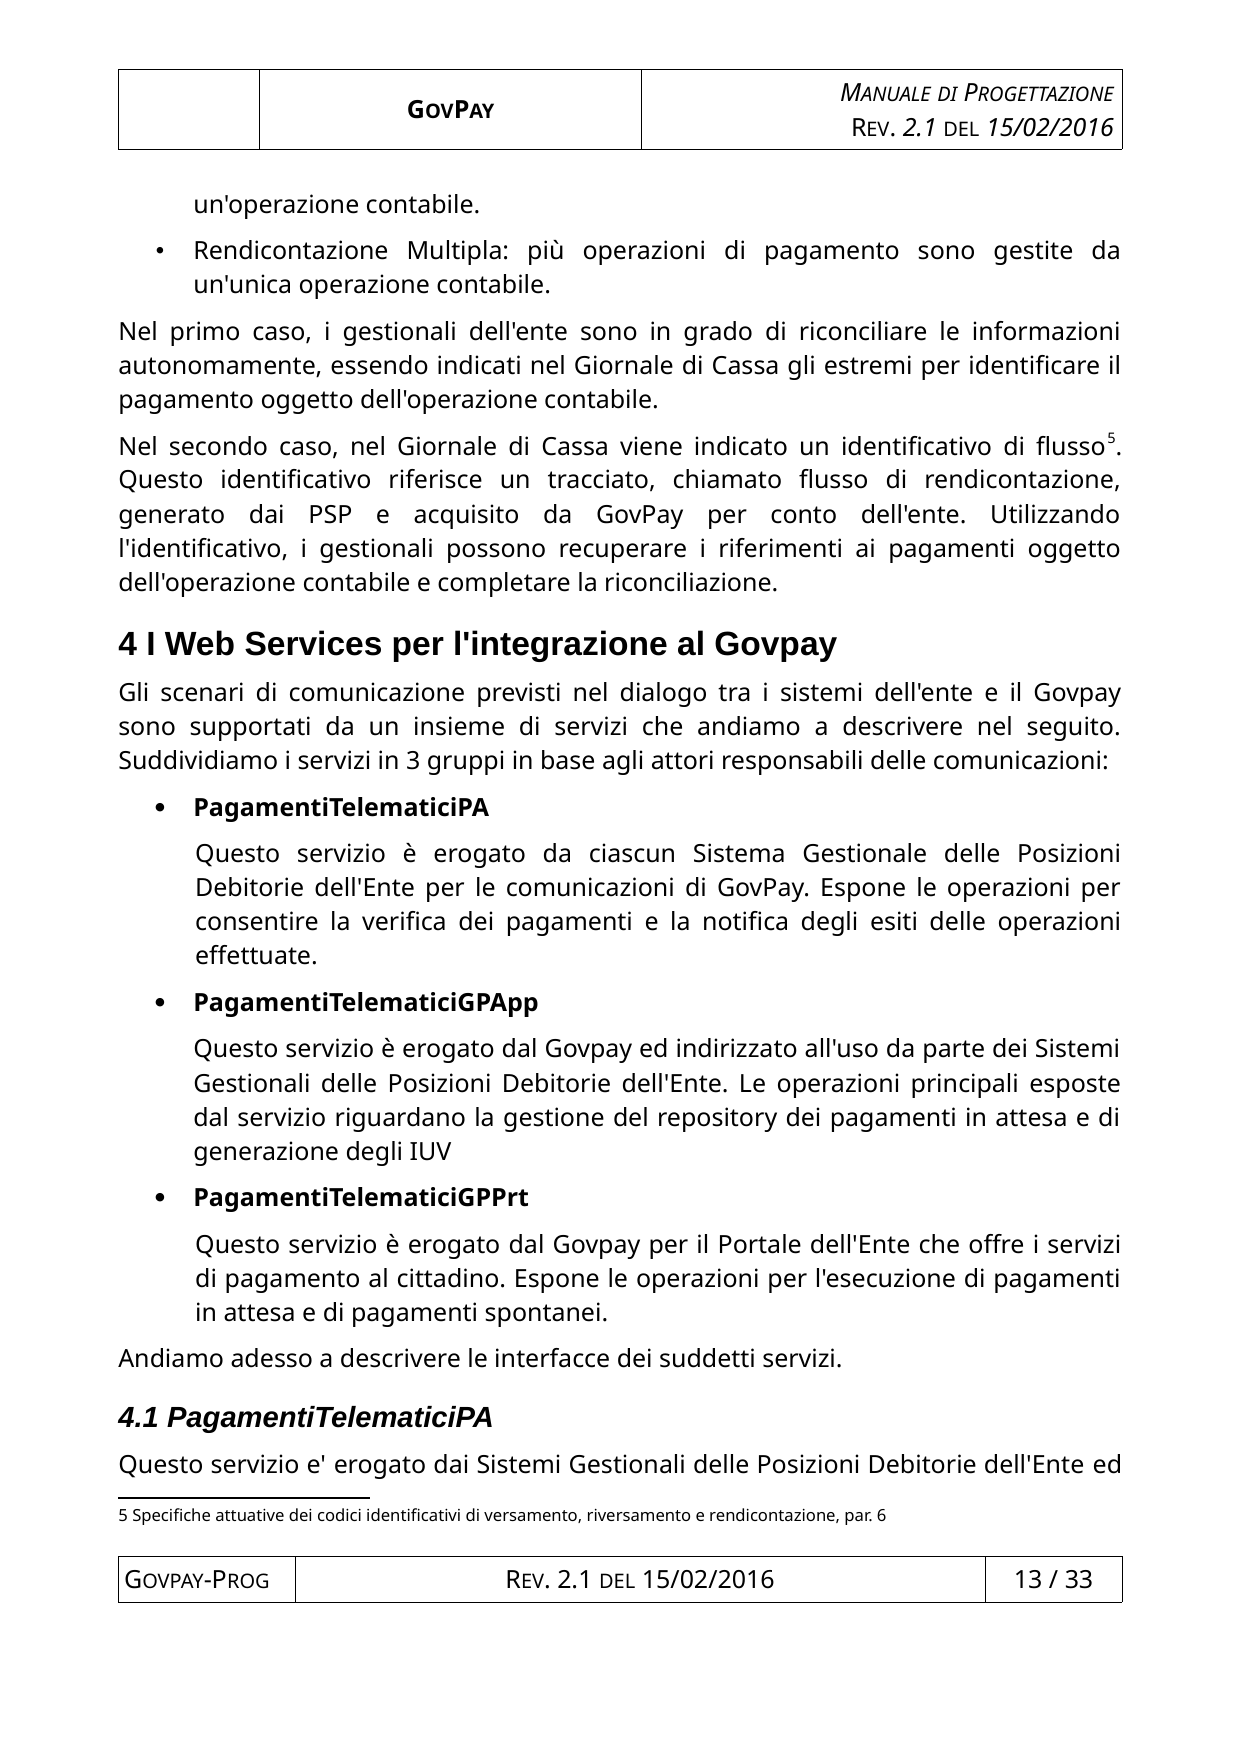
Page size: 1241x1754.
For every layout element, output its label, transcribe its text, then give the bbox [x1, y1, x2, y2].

text Andiamo adesso a descrivere le interfacce dei suddetti servizi. [118, 1341, 1122, 1375]
text Gli scenari di comunicazione previsti nel dialogo tra i sistemi dell'ente e il Govpay sono supportati da un insieme di servizi che andiamo a descrivere nel seguito. Suddividiamo i servizi in 3 gruppi in base agli attori responsabili delle comunicazioni: [118, 674, 1122, 777]
text Questo servizio è erogato dal Govpay per il Portale dell'Ente che offre i servizi di pagamento al cittadino. Espone le operazioni per l'esecuzione di pagamenti in attesa e di pagamenti spontanei. [118, 1226, 1122, 1329]
list PagamentiTelematiciPA [156, 789, 1122, 823]
text Nel secondo caso, nel Giornale di Cassa viene indicato un identificativo di flusso. Questo identificativo riferisce un tracciato, chiamato flusso di rendicontazione, generato dai PSP e acquisito da GovPay per conto dell'ente. Utilizzando l'identificativo, i gestionali possono recuperare i riferimenti ai pagamenti oggetto dell'operazione contabile e completare la riconciliazione. [118, 428, 1122, 598]
text Questo servizio e' erogato dai Sistemi Gestionali delle Posizioni Debitorie dell'Ente ed [118, 1446, 1122, 1480]
list PagamentiTelematiciGPApp [156, 984, 1122, 1019]
text Nel primo caso, i gestionali dell'ente sono in grado di riconciliare le informazioni autonomamente, essendo indicati nel Giornale di Cassa gli estremi per identificare il pagamento oggetto dell'operazione contabile. [118, 313, 1122, 416]
list PagamentiTelematiciGPPrt [156, 1180, 1122, 1214]
text Questo servizio è erogato da ciascun Sistema Gestionale delle Posizioni Debitorie dell'Ente per le comunicazioni di GovPay. Espone le operazioni per consentire la verifica dei pagamenti e la notifica degli esiti delle operazioni effettuate. [195, 836, 1122, 972]
text Specifiche attuative dei codici identificativi di versamento, riversamento e rendicontazione, par. 6 [118, 1504, 1122, 1527]
list Rendicontazione Multipla: più operazioni di pagamento sono gestite da un'unica operazione contabile. [156, 233, 1122, 301]
list un'operazione contabile. [156, 186, 1122, 220]
subtitle I Web Services per l'integrazione al Govpay [118, 623, 1122, 662]
list Questo servizio è erogato dal Govpay ed indirizzato all'uso da parte dei Sistemi Gestionali delle Posizioni Debitorie dell'Ente. Le operazioni principali esposte dal servizio riguardano la gestione del repository dei pagamenti in attesa e di generazione degli IUV [156, 1031, 1122, 1167]
subtitle PagamentiTelematiciPA [118, 1400, 1122, 1434]
